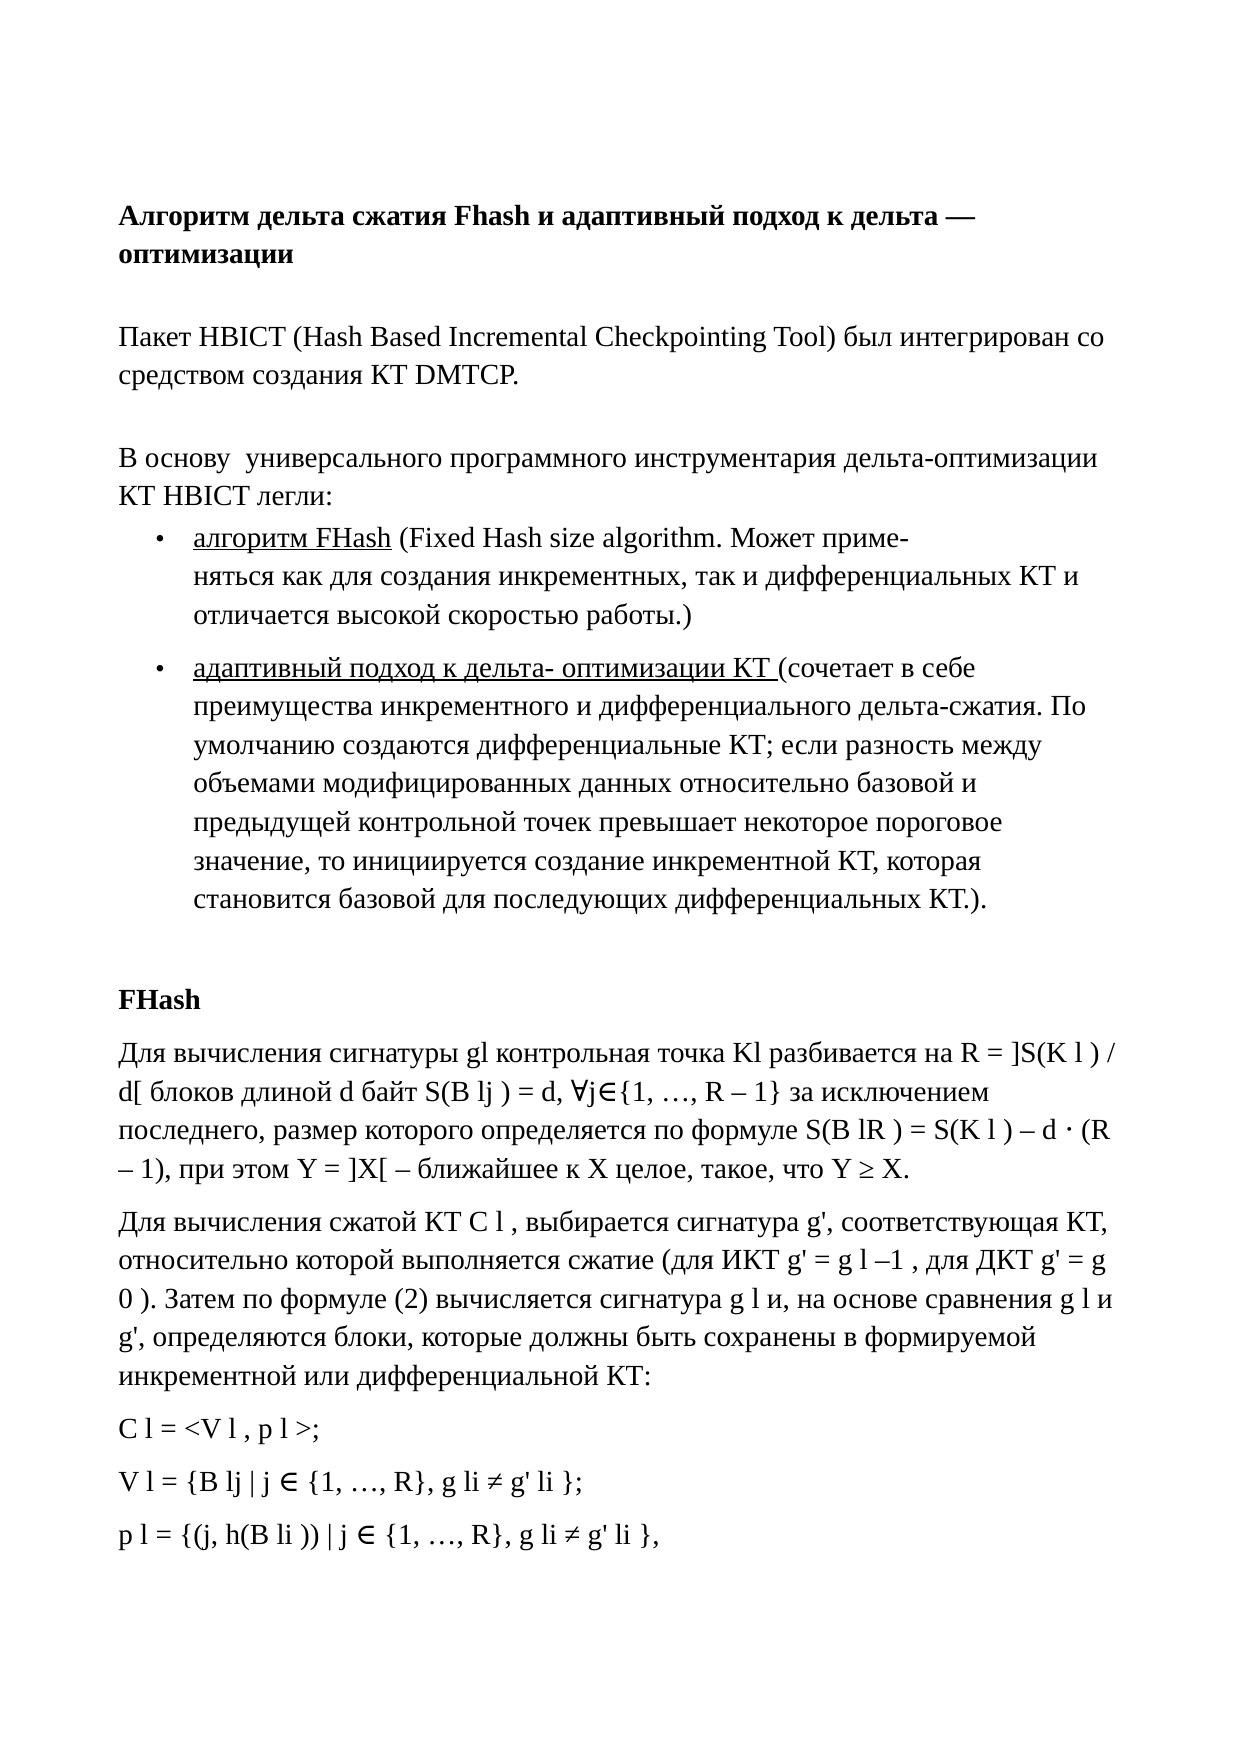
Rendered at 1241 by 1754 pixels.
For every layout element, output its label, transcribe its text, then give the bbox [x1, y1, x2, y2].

list алгоритм FHash (Fixed Hash size algorithm. Может приме- няться как для создания инкрементных, так и дифференциальных КТ и отличается высокой скоростью работы.) [156, 520, 1122, 630]
text Алгоритм дельта сжатия Fhash и адаптивный подход к дельта — оптимизации [118, 198, 1122, 270]
text p l = {(j, h(B li )) | j ∈ {1, …, R}, g li ≠ g' li }, [118, 1517, 1122, 1551]
text Для вычисления сигнатуры gl контрольная точка Kl разбивается на R = ]S(K l ) / d[ блоков длиной d байт S(B lj ) = d, ∀j∈{1, …, R – 1} за исключением последнего, размер которого определяется по формуле S(B lR ) = S(K l ) – d ⋅ (R – 1), при этом Y = ]X[ – ближайшее к X целое, такое, что Y ≥ X. [118, 1035, 1122, 1184]
text V l = {B lj | j ∈ {1, …, R}, g li ≠ g' li }; [118, 1464, 1122, 1498]
text C l = <V l , p l >; [118, 1411, 1122, 1445]
text Для вычисления сжатой КТ C l , выбирается сигнатура g', соответствующая КТ, относительно которой выполняется сжатие (для ИКТ g' = g l –1 , для ДКТ g' = g 0 ). Затем по формуле (2) вычисляется сигнатура g l и, на основе сравнения g l и g', определяются блоки, которые должны быть сохранены в формируемой инкрементной или дифференциальной КТ: [118, 1204, 1122, 1392]
text Пакет HBICT (Нash Based Incremental Checkpointing Tool) был интегрирован со средством создания КТ DMTCP. [118, 319, 1122, 391]
text FHash [118, 982, 1122, 1016]
text В основу универсального программного инструментария дельта-оптимизации КТ HBICT легли: [118, 440, 1122, 512]
list адаптивный подход к дельта- оптимизации КТ (сочетает в себе преимущества инкрементного и дифференциального дельта-сжатия. По умолчанию создаются дифференциальные КТ; если разность между объемами модифицированных данных относительно базовой и предыдущей контрольной точек превышает некоторое пороговое значение, то инициируется создание инкрементной КТ, которая становится базовой для последующих дифференциальных КТ.). [156, 650, 1122, 915]
